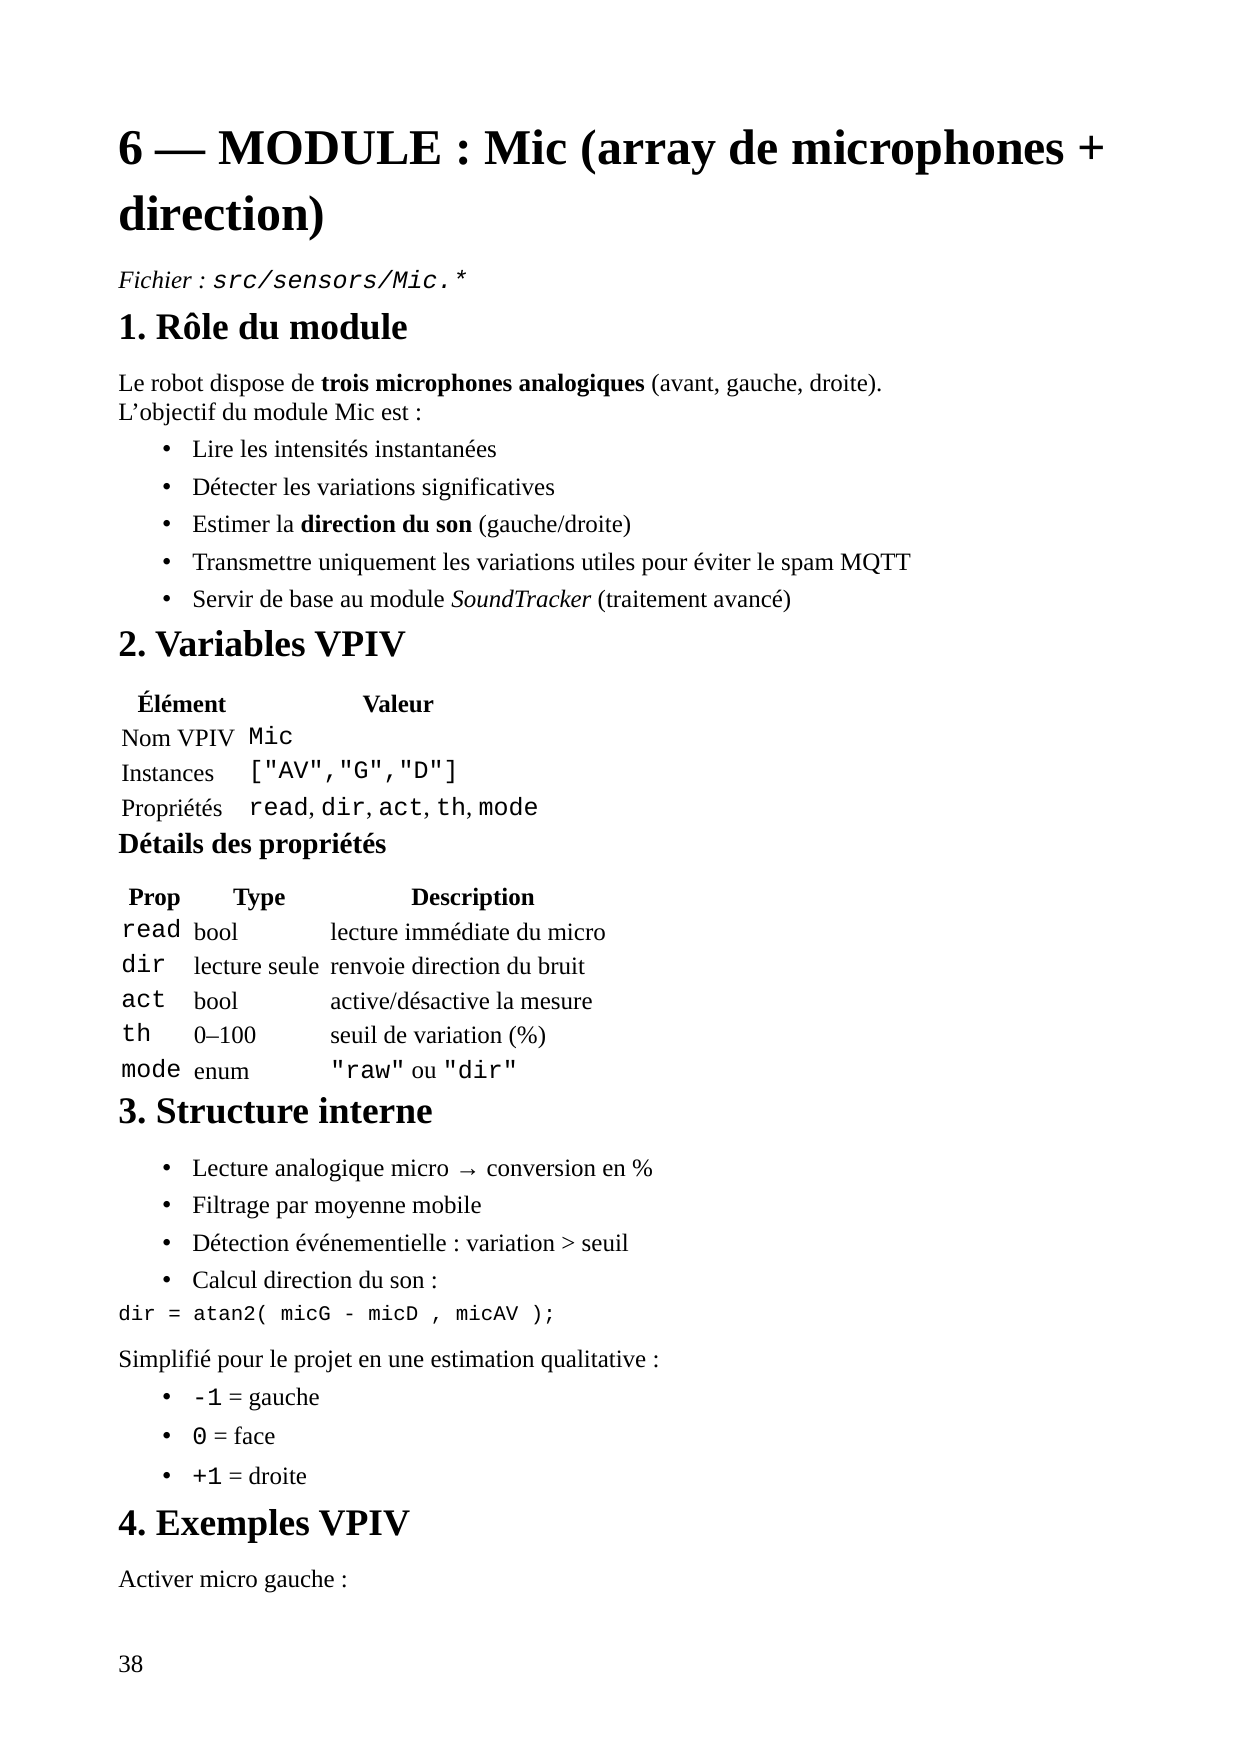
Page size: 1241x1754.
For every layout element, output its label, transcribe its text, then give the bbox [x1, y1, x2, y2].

list Filtrage par moyenne mobile [162, 1190, 1122, 1219]
table_header Type [191, 879, 327, 914]
list +1 = droite [162, 1461, 1122, 1492]
table_cell lecture seule [191, 949, 327, 983]
table_header Prop [118, 879, 191, 914]
table_cell 0–100 [191, 1018, 327, 1052]
text Activer micro gauche : [118, 1564, 1122, 1593]
text Fichier : src/sensors/Mic.* [118, 265, 1122, 296]
table_cell mode [118, 1052, 191, 1089]
table_cell renvoie direction du bruit [327, 949, 618, 983]
list 0 = face [162, 1421, 1122, 1452]
table_header Élément [118, 686, 245, 720]
list Détecter les variations significatives [162, 472, 1122, 501]
subtitle 2. Variables VPIV [118, 622, 1122, 665]
text Simplifié pour le projet en une estimation qualitative : [118, 1344, 1122, 1373]
list Calcul direction du son : [162, 1265, 1122, 1294]
table_cell Instances [118, 755, 245, 789]
table_cell lecture immédiate du micro [327, 914, 618, 948]
list Lecture analogique micro → conversion en % [162, 1153, 1122, 1182]
table_cell active/désactive la mesure [327, 983, 618, 1018]
table_cell ["AV","G","D"] [245, 755, 551, 789]
list Lire les intensités instantanées [162, 434, 1122, 463]
table_cell "raw" ou "dir" [327, 1052, 618, 1089]
list Détection événementielle : variation > seuil [162, 1228, 1122, 1257]
list Estimer la direction du son (gauche/droite) [162, 509, 1122, 538]
table_cell seuil de variation (%) [327, 1018, 618, 1052]
table_cell dir [118, 949, 191, 983]
table_cell Propriétés [118, 790, 245, 826]
subtitle 3. Structure interne [118, 1089, 1122, 1132]
list -1 = gauche [162, 1382, 1122, 1413]
table_cell enum [191, 1052, 327, 1089]
table_cell Mic [245, 720, 551, 755]
table_cell bool [191, 914, 327, 948]
subtitle 4. Exemples VPIV [118, 1500, 1122, 1543]
subtitle 1. Rôle du module [118, 304, 1122, 347]
list Transmettre uniquement les variations utiles pour éviter le spam MQTT [162, 547, 1122, 576]
table_cell bool [191, 983, 327, 1018]
table_cell act [118, 983, 191, 1018]
table_cell th [118, 1018, 191, 1052]
table_cell read, dir, act, th, mode [245, 790, 551, 826]
list Servir de base au module SoundTracker (traitement avancé) [162, 584, 1122, 613]
table_cell read [118, 914, 191, 948]
subtitle 6 — MODULE : Mic (array de microphones + direction) [118, 118, 1122, 242]
text dir = atan2( micG - micD , micAV ); [118, 1303, 1122, 1326]
table_cell Nom VPIV [118, 720, 245, 755]
text Le robot dispose de trois microphones analogiques (avant, gauche, droite). L’objectif du module Mic est : [118, 368, 1122, 426]
subtitle Détails des propriétés [118, 826, 1122, 860]
table_header Description [327, 879, 618, 914]
table_header Valeur [245, 686, 551, 720]
